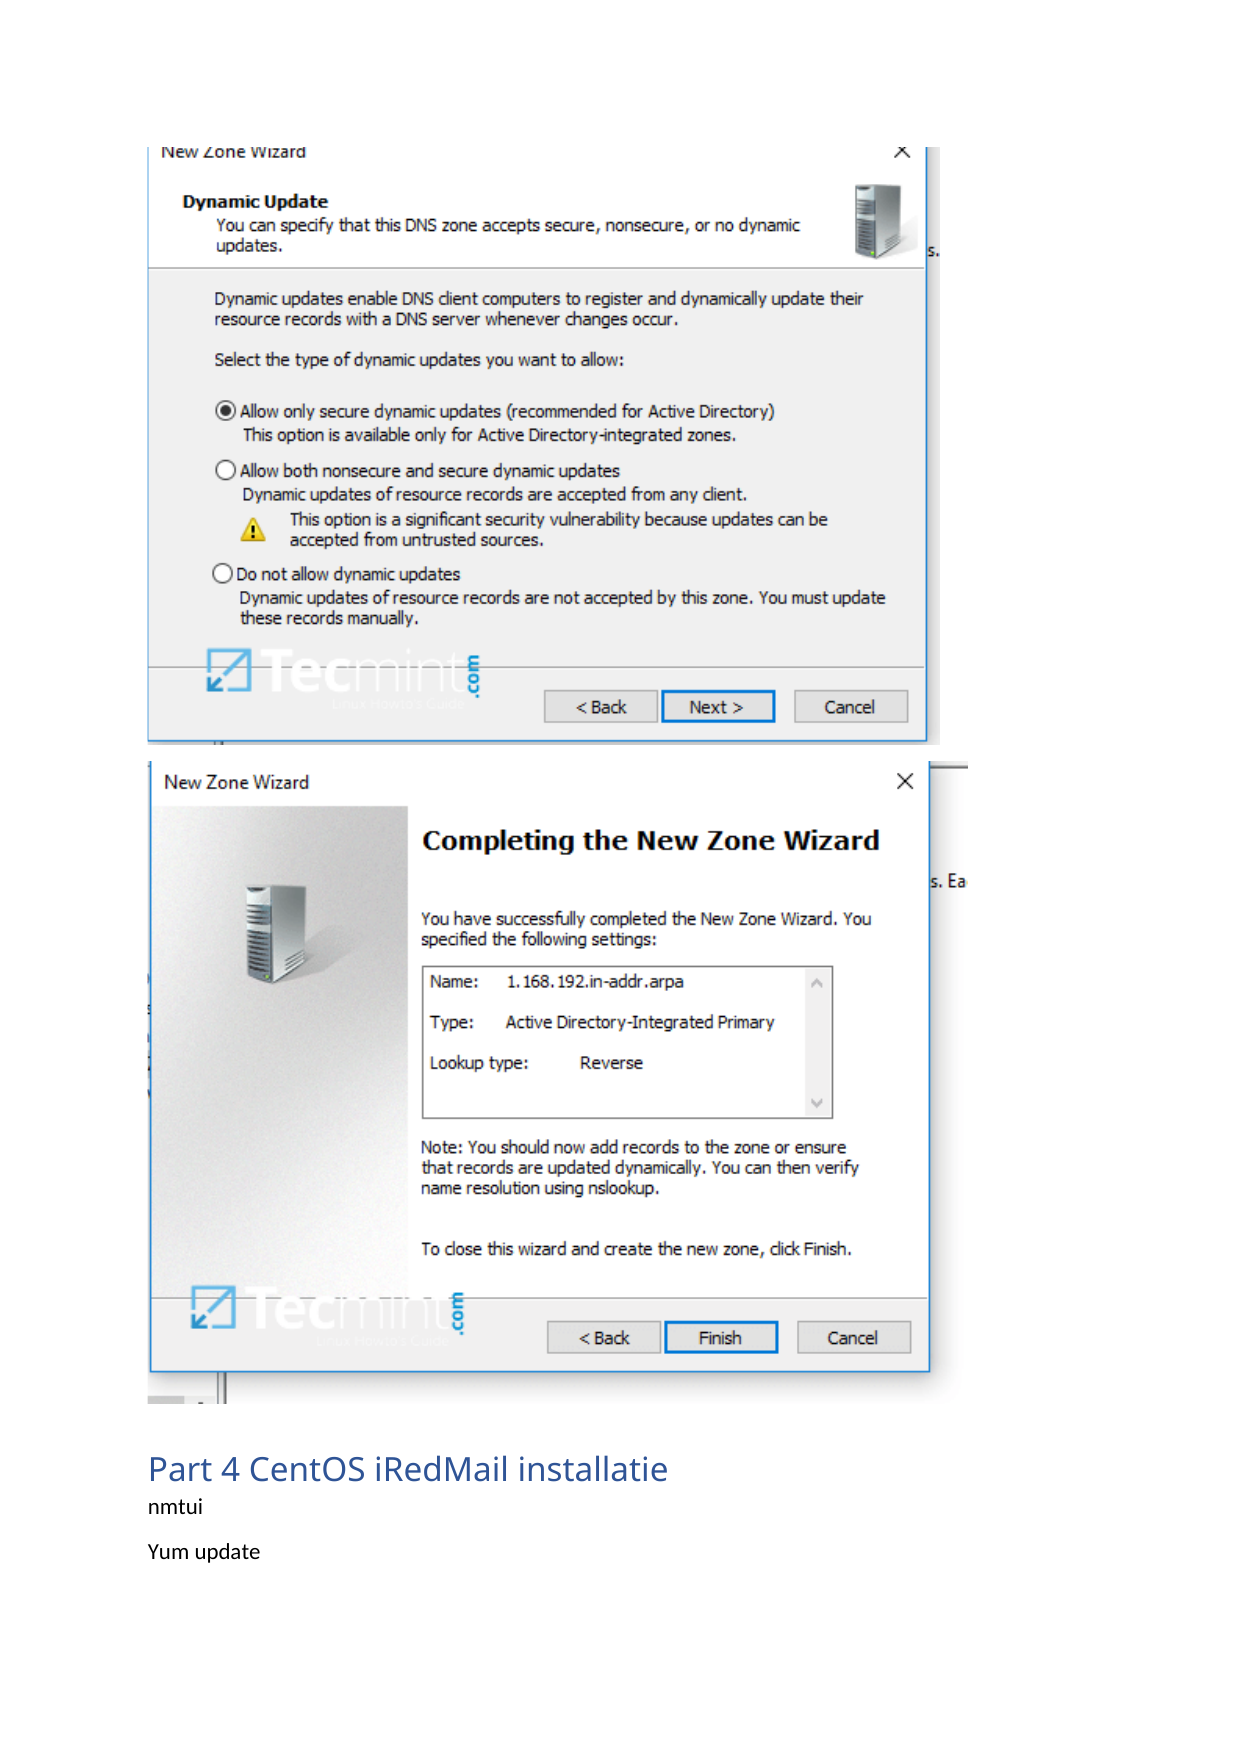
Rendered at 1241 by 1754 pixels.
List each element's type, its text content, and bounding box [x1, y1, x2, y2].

subtitle Part 4 CentOS iRedMail installatie [148, 1446, 1093, 1491]
text Yum update [148, 1537, 1093, 1566]
text nmtui [148, 1492, 1093, 1520]
